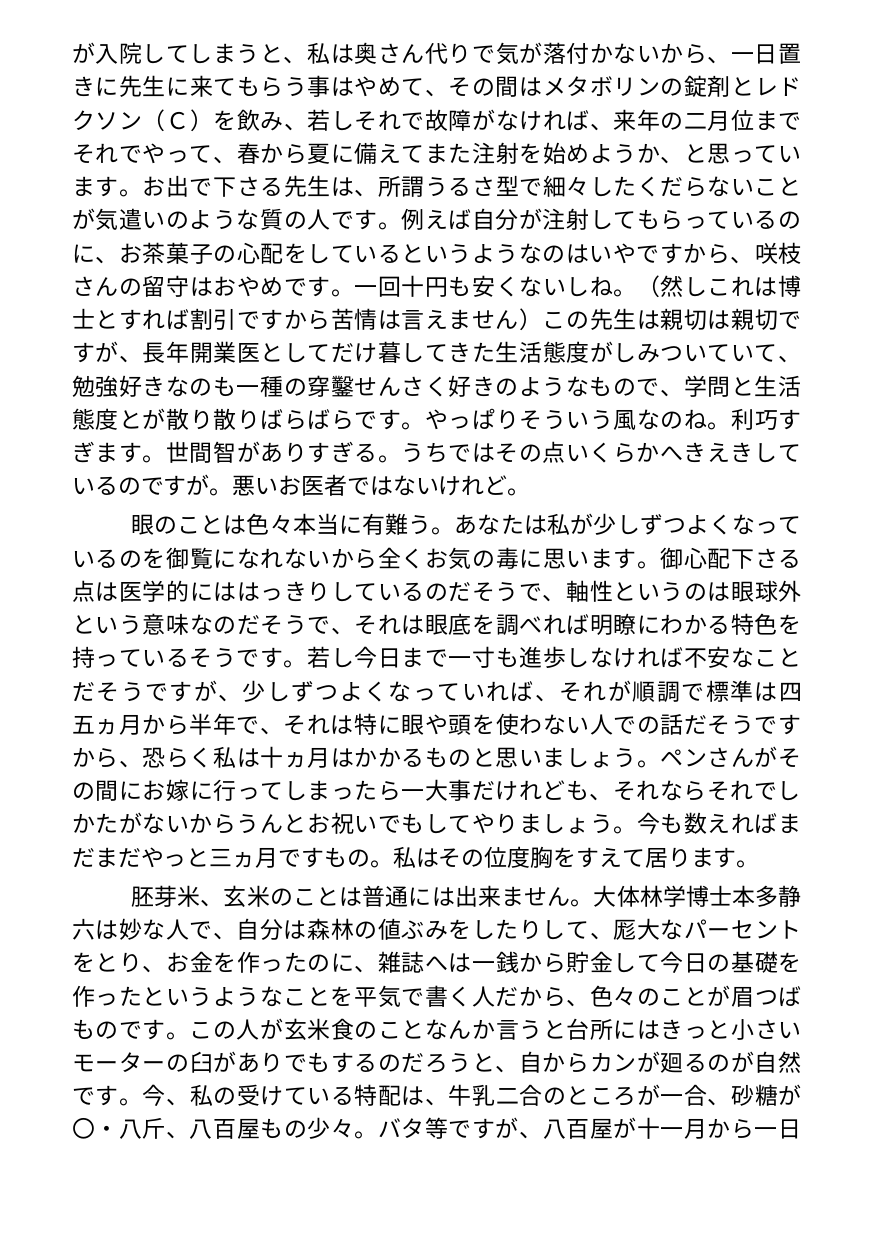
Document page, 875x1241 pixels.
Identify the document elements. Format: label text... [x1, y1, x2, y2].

text 胚芽米、玄米のことは普通には出来ません。大体林学博士本多静六は妙な人で、自分は森林の値ぶみをしたりして、厖大なパーセントをとり、お金を作ったのに、雑誌へは一銭から貯金して今日の基礎を作ったというようなことを平気で書く人だから、色々のことが眉つばものです。この人が玄米食のことなんか言うと台所にはきっと小さいモーターの臼がありでもするのだろうと、自からカンが廻るのが自然です。今、私の受けている特配は、牛乳二合のところが一合、砂糖が〇・八斤、八百屋もの少々。バタ等ですが、八百屋が十一月から一日 [72, 879, 802, 1144]
text 眼のことは色々本当に有難う。あなたは私が少しずつよくなっているのを御覧になれないから全くお気の毒に思います。御心配下さる点は医学的にははっきりしているのだそうで、軸性というのは眼球外という意味なのだそうで、それは眼底を調べれば明瞭にわかる特色を持っているそうです。若し今日まで一寸も進歩しなければ不安なことだそうですが、少しずつよくなっていれば、それが順調で標準は四五ヵ月から半年で、それは特に眼や頭を使わない人での話だそうですから、恐らく私は十ヵ月はかかるものと思いましょう。ペンさんがその間にお嫁に行ってしまったら一大事だけれども、それならそれでしかたがないからうんとお祝いでもしてやりましょう。今も数えればまだまだやっと三ヵ月ですもの。私はその位度胸をすえて居ります。 [72, 507, 802, 873]
text が入院してしまうと、私は奥さん代りで気が落付かないから、一日置きに先生に来てもらう事はやめて、その間はメタボリンの錠剤とレドクソン（Ｃ）を飲み、若しそれで故障がなければ、来年の二月位までそれでやって、春から夏に備えてまた注射を始めようか、と思っています。お出で下さる先生は、所謂うるさ型で細々したくだらないことが気遣いのような質の人です。例えば自分が注射してもらっているのに、お茶菓子の心配をしているというようなのはいやですから、咲枝さんの留守はおやめです。一回十円も安くないしね。（然しこれは博士とすれば割引ですから苦情は言えません）この先生は親切は親切ですが、長年開業医としてだけ暮してきた生活態度がしみついていて、勉強好きなのも一種の穿鑿せんさく好きのようなもので、学問と生活態度とが散り散りばらばらです。やっぱりそういう風なのね。利巧すぎます。世間智がありすぎる。うちではその点いくらかへきえきしているのですが。悪いお医者ではないけれど。 [72, 36, 802, 501]
